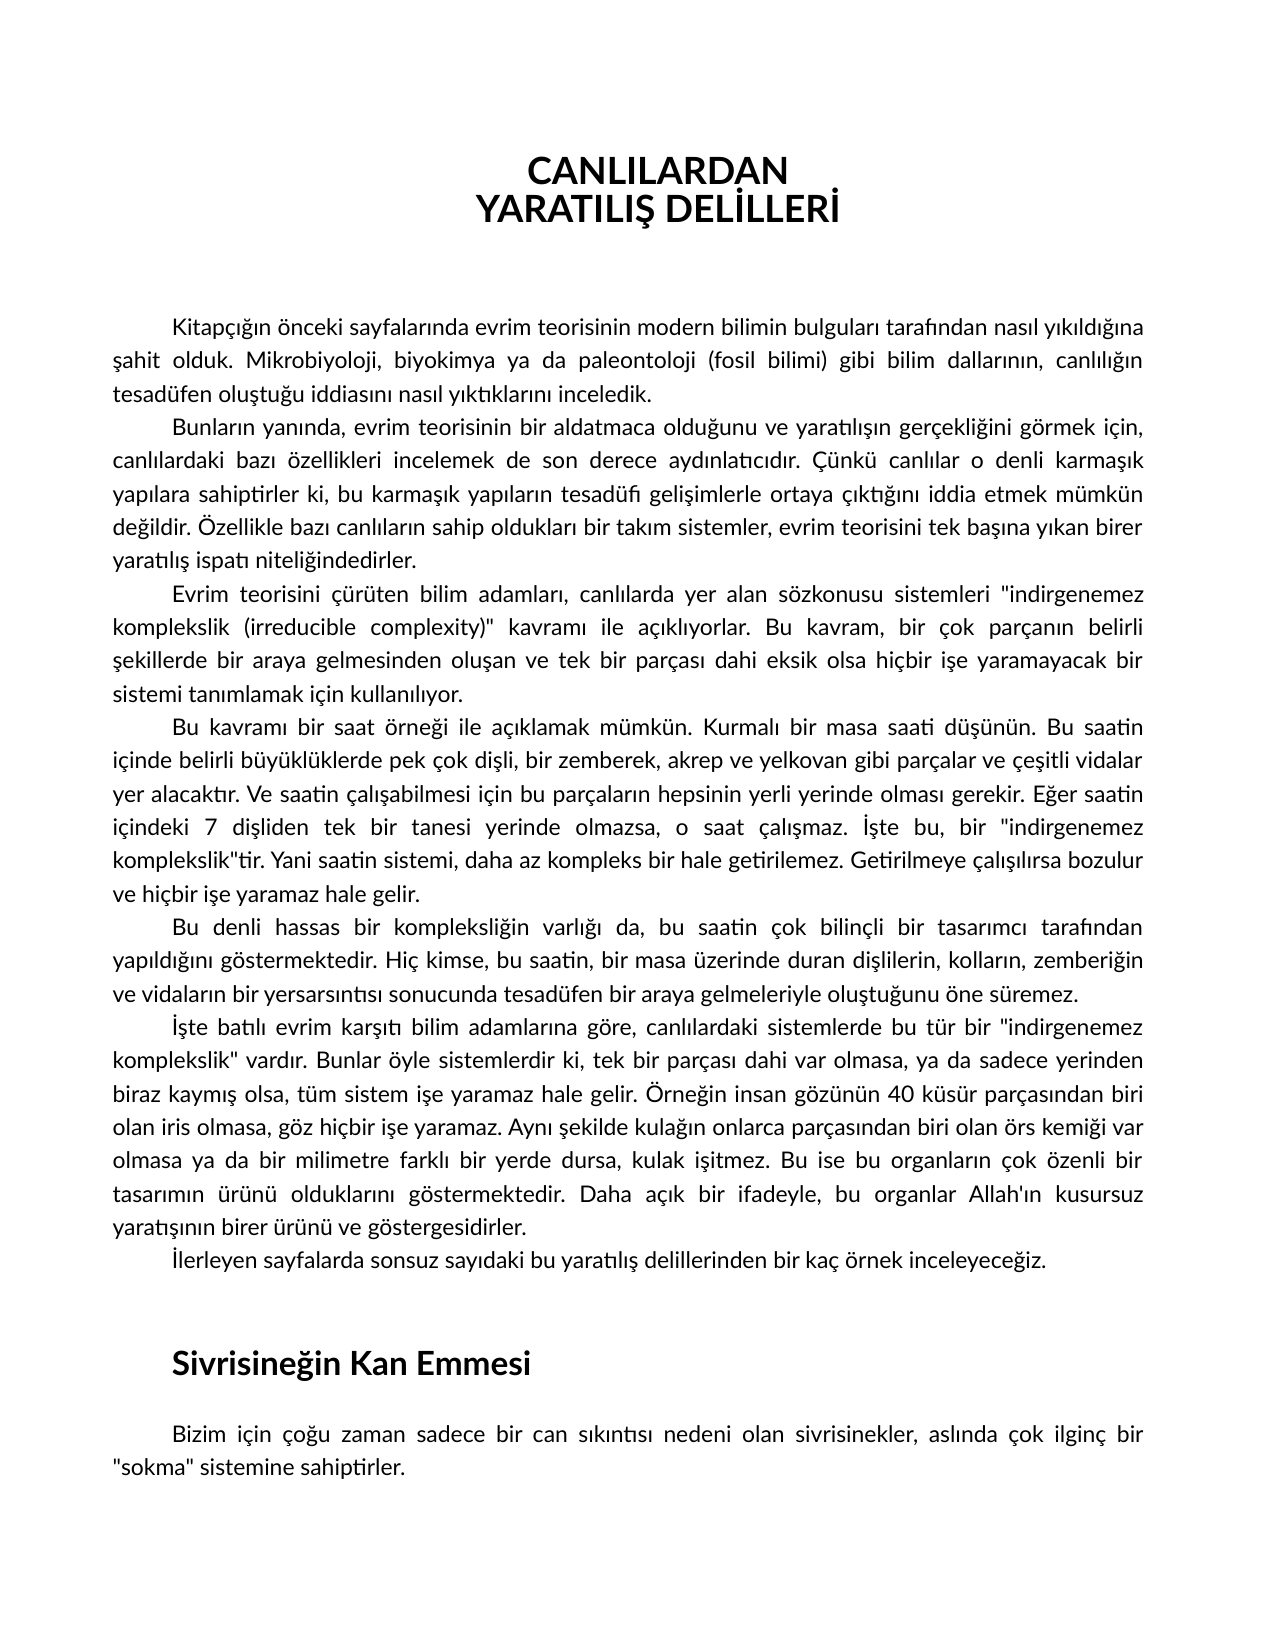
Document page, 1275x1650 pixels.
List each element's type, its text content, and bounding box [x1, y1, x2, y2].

subtitle Sivrisineğin Kan Emmesi [112, 1342, 1145, 1382]
text Bizim için çoğu zaman sadece bir can sıkıntısı nedeni olan sivrisinekler, aslında çok ilginç bir "sokma" sistemine sahiptirler. [112, 1415, 1145, 1482]
text Bu kavramı bir saat örneği ile açıklamak mümkün. Kurmalı bir masa saati düşünün. Bu saatin içinde belirli büyüklüklerde pek çok dişli, bir zemberek, akrep ve yelkovan gibi parçalar ve çeşitli vidalar yer alacaktır. Ve saatin çalışabilmesi için bu parçaların hepsinin yerli yerinde olması gerekir. Eğer saatin içindeki 7 dişliden tek bir tanesi yerinde olmazsa, o saat çalışmaz. İşte bu, bir "indirgenemez komplekslik"tir. Yani saatin sistemi, daha az kompleks bir hale getirilemez. Getirilmeye çalışılırsa bozulur ve hiçbir işe yaramaz hale gelir. [112, 709, 1145, 909]
text Bunların yanında, evrim teorisinin bir aldatmaca olduğunu ve yaratılışın gerçekliğini görmek için, canlılardaki bazı özellikleri incelemek de son derece aydınlatıcıdır. Çünkü canlılar o denli karmaşık yapılara sahiptirler ki, bu karmaşık yapıların tesadüfi gelişimlerle ortaya çıktığını iddia etmek mümkün değildir. Özellikle bazı canlıların sahip oldukları bir takım sistemler, evrim teorisini tek başına yıkan birer yaratılış ispatı niteliğindedirler. [112, 409, 1145, 575]
text Evrim teorisini çürüten bilim adamları, canlılarda yer alan sözkonusu sistemleri "indirgenemez komplekslik (irreducible complexity)" kavramı ile açıklıyorlar. Bu kavram, bir çok parçanın belirli şekillerde bir araya gelmesinden oluşan ve tek bir parçası dahi eksik olsa hiçbir işe yaramayacak bir sistemi tanımlamak için kullanılıyor. [112, 575, 1145, 709]
text İlerleyen sayfalarda sonsuz sayıdaki bu yaratılış delillerinden bir kaç örnek inceleyeceğiz. [112, 1242, 1145, 1275]
text Kitapçığın önceki sayfalarında evrim teorisinin modern bilimin bulguları tarafından nasıl yıkıldığına şahit olduk. Mikrobiyoloji, biyokimya ya da paleontoloji (fosil bilimi) gibi bilim dallarının, canlılığın tesadüfen oluştuğu iddiasını nasıl yıktıklarını inceledik. [112, 309, 1145, 409]
text Bu denli hassas bir kompleksliğin varlığı da, bu saatin çok bilinçli bir tasarımcı tarafından yapıldığını göstermektedir. Hiç kimse, bu saatin, bir masa üzerinde duran dişlilerin, kolların, zemberiğin ve vidaların bir yersarsıntısı sonucunda tesadüfen bir araya gelmeleriyle oluştuğunu öne süremez. [112, 909, 1145, 1009]
text İşte batılı evrim karşıtı bilim adamlarına göre, canlılardaki sistemlerde bu tür bir "indirgenemez komplekslik" vardır. Bunlar öyle sistemlerdir ki, tek bir parçası dahi var olmasa, ya da sadece yerinden biraz kaymış olsa, tüm sistem işe yaramaz hale gelir. Örneğin insan gözünün 40 küsür parçasından biri olan iris olmasa, göz hiçbir işe yaramaz. Aynı şekilde kulağın onlarca parçasından biri olan örs kemiği var olmasa ya da bir milimetre farklı bir yerde dursa, kulak işitmez. Bu ise bu organların çok özenli bir tasarımın ürünü olduklarını göstermektedir. Daha açık bir ifadeyle, bu organlar Allah'ın kusursuz yaratışının birer ürünü ve göstergesidirler. [112, 1009, 1145, 1242]
subtitle YARATILIŞ DELİLLERİ [112, 193, 1145, 230]
text CANLILARDAN [112, 148, 1145, 193]
